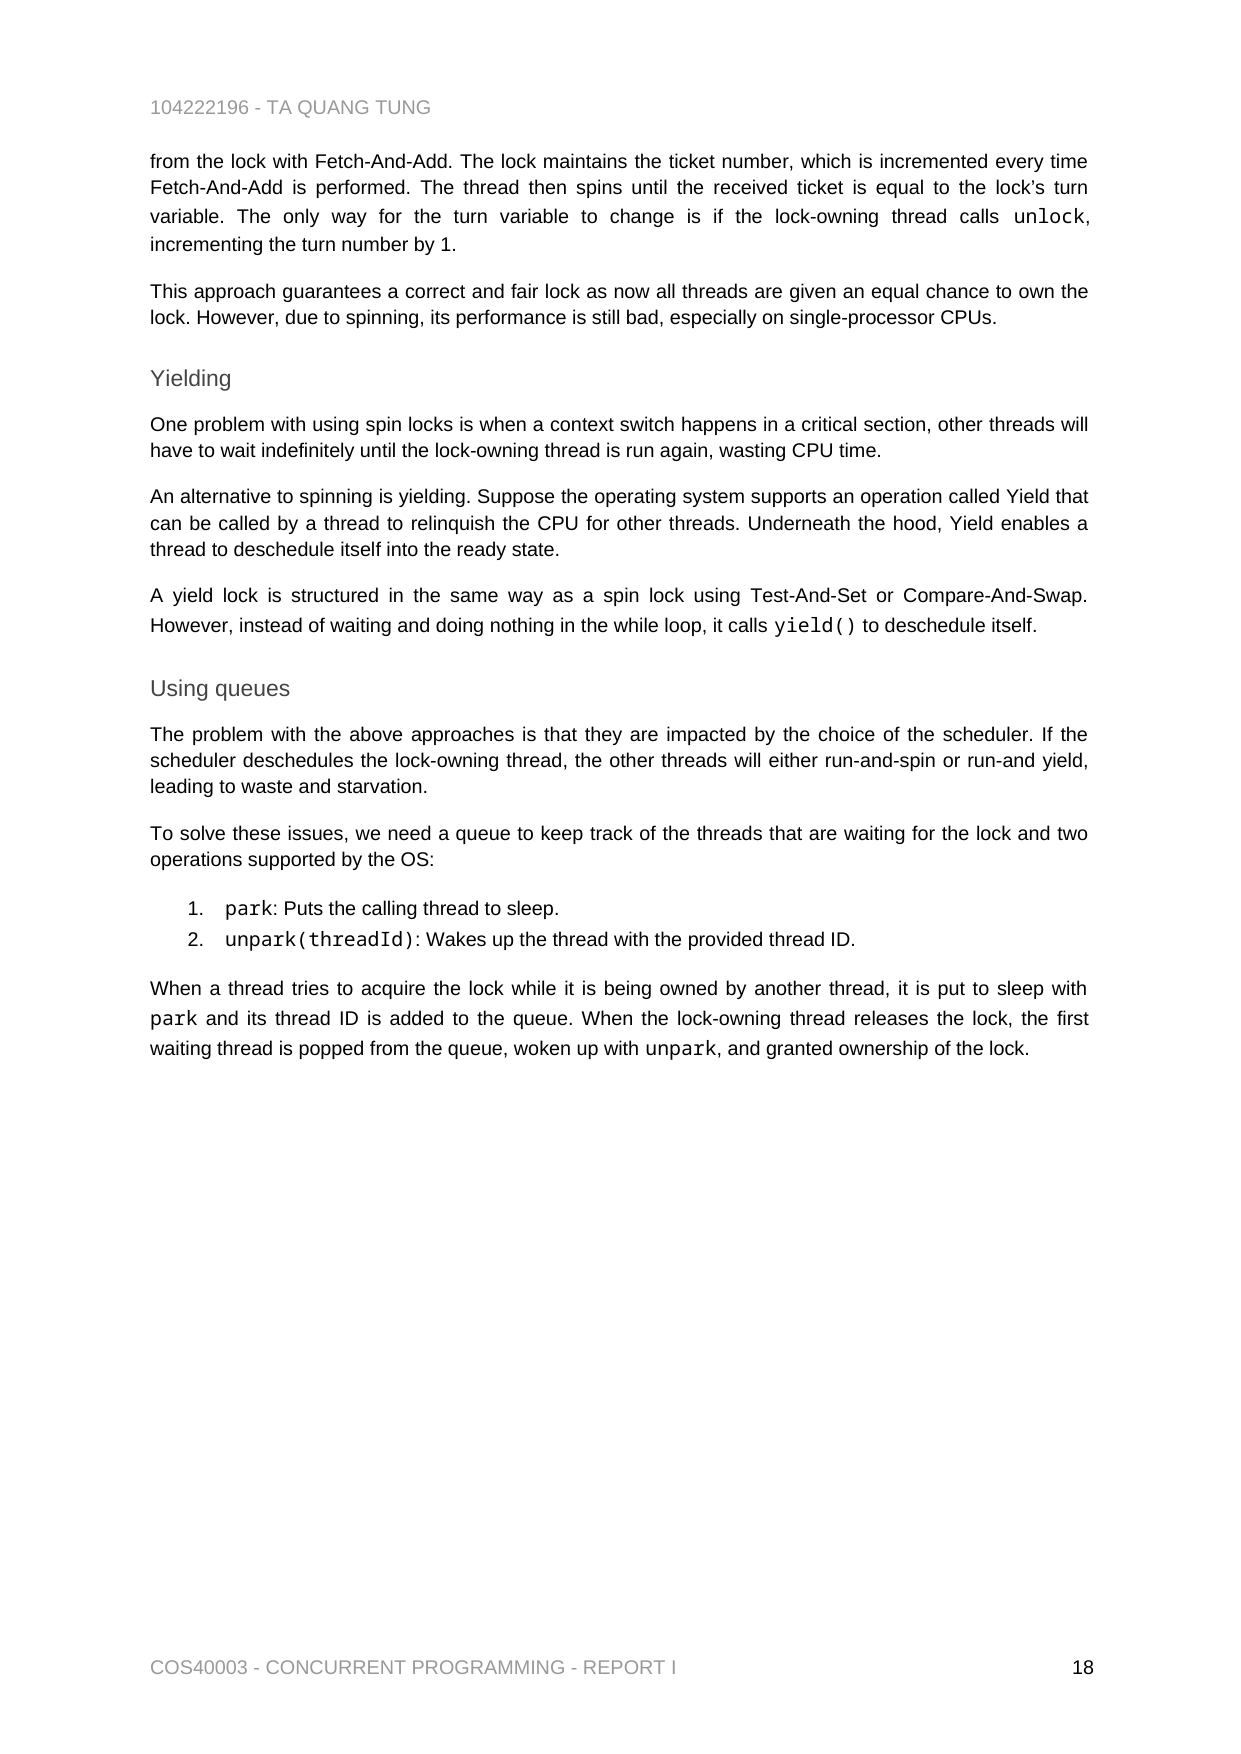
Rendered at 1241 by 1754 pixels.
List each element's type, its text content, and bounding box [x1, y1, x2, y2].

text A yield lock is structured in the same way as a spin lock using Test-And-Set or Compare-And-Swap. However, instead of waiting and doing nothing in the while loop, it calls yield() to deschedule itself. [150, 584, 1090, 638]
text When a thread tries to acquire the lock while it is being owned by another thread, it is put to sleep with park and its thread ID is added to the queue. When the lock-owning thread releases the lock, the first waiting thread is popped from the queue, woken up with unpark, and granted ownership of the lock. [150, 977, 1090, 1062]
text One problem with using spin locks is when a context switch happens in a critical section, other threads will have to wait indefinitely until the lock-owning thread is run again, wasting CPU time. [150, 412, 1090, 461]
list unpark(threadId): Wakes up the thread with the provided thread ID. [187, 925, 1090, 952]
text The problem with the above approaches is that they are impacted by the choice of the scheduler. If the scheduler deschedules the lock-owning thread, the other threads will either run-and-spin or run-and yield, leading to waste and starvation. [150, 722, 1090, 797]
subtitle Yielding [150, 365, 1090, 392]
text To solve these issues, we need a queue to keep track of the threads that are waiting for the lock and two operations supported by the OS: [150, 821, 1090, 870]
list park: Puts the calling thread to sleep. [187, 894, 1090, 921]
subtitle Using queues [150, 675, 1090, 702]
text This approach guarantees a correct and fair lock as now all threads are given an equal chance to own the lock. However, due to spinning, its performance is still bad, especially on single-processor CPUs. [150, 280, 1090, 329]
text An alternative to spinning is yielding. Suppose the operating system supports an operation called Yield that can be called by a thread to relinquish the CPU for other threads. Underneath the hood, Yield enables a thread to deschedule itself into the ready state. [150, 485, 1090, 560]
text from the lock with Fetch-And-Add. The lock maintains the ticket number, which is incremented every time Fetch-And-Add is performed. The thread then spins until the received ticket is equal to the lock’s turn variable. The only way for the turn variable to change is if the lock-owning thread calls unlock, incrementing the turn number by 1. [150, 150, 1090, 256]
